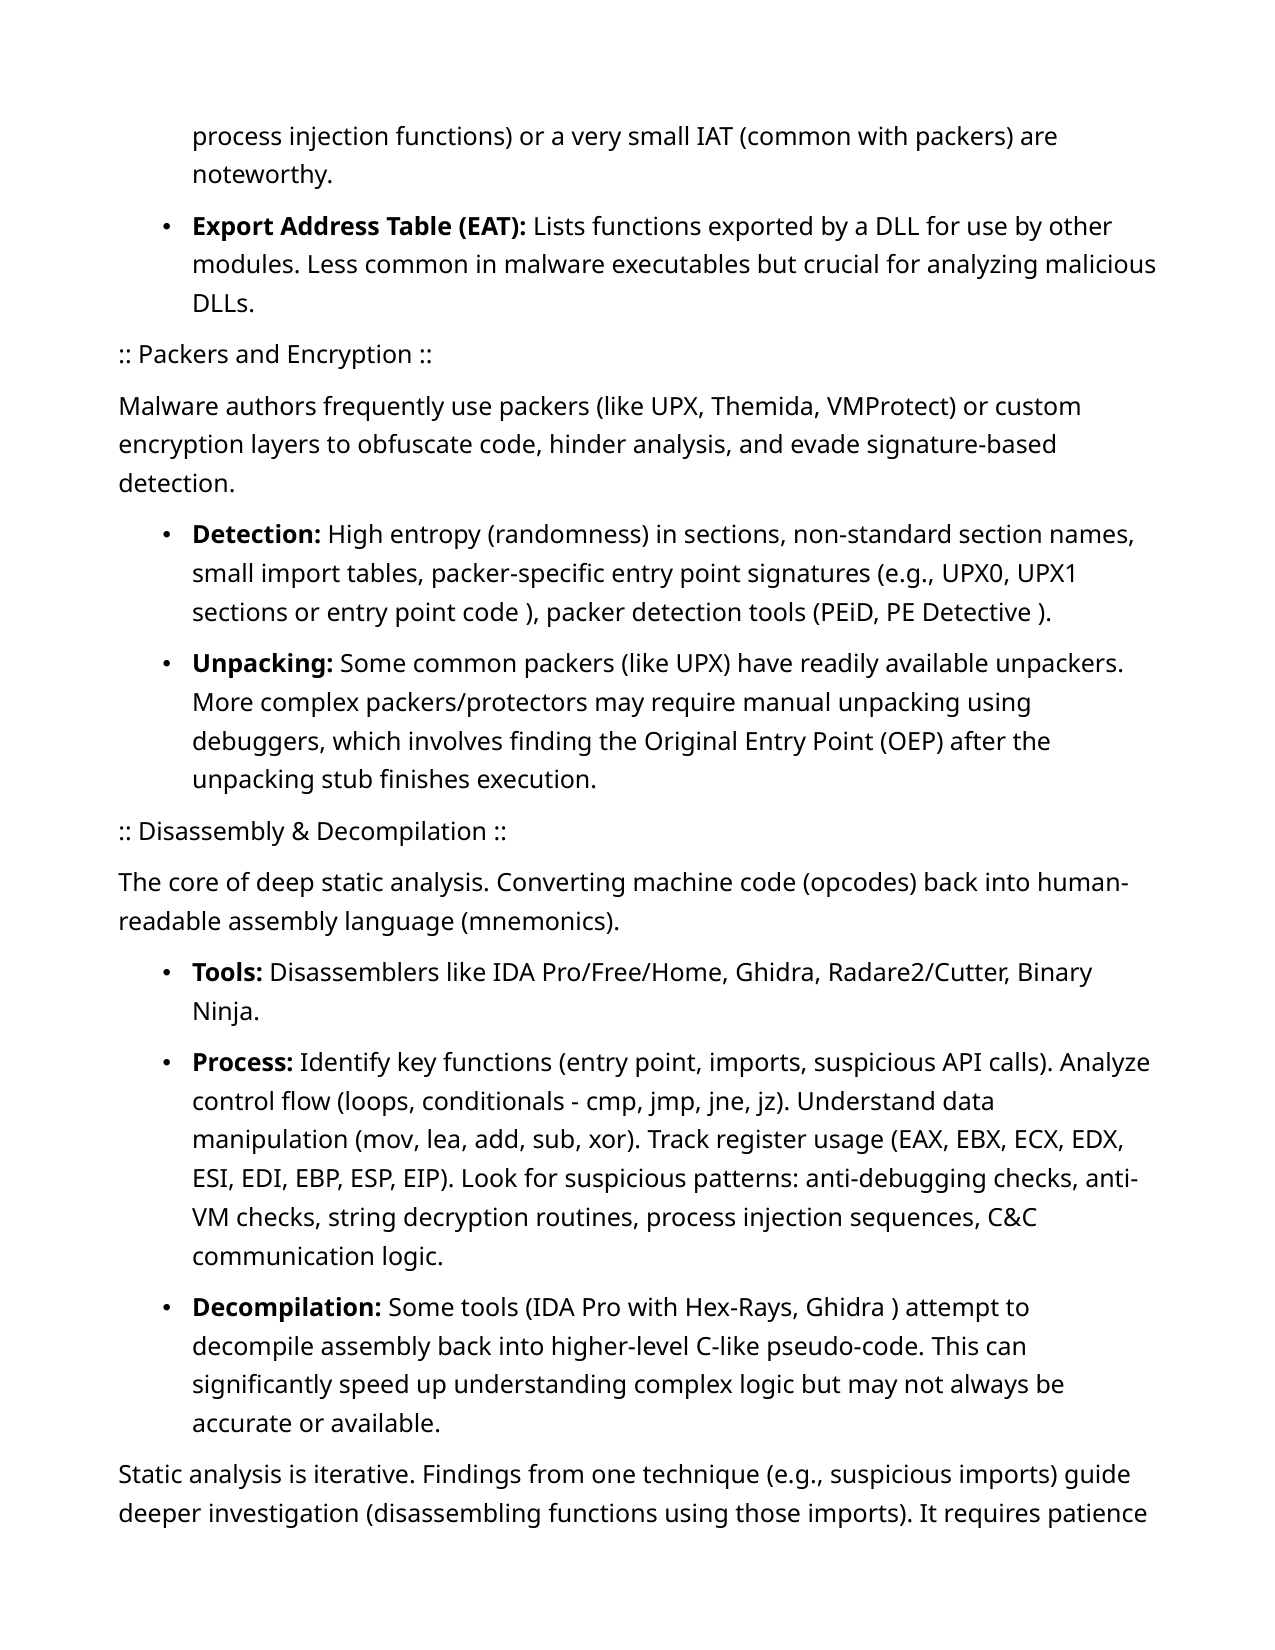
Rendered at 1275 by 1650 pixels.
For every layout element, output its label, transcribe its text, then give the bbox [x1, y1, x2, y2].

list process injection functions) or a very small IAT (common with packers) are noteworthy. [162, 118, 1157, 191]
text Static analysis is iterative. Findings from one technique (e.g., suspicious imports) guide deeper investigation (disassembling functions using those imports). It requires patience [118, 1457, 1157, 1530]
list Decompilation: Some tools (IDA Pro with Hex-Rays, Ghidra ) attempt to decompile assembly back into higher-level C-like pseudo-code. This can significantly speed up understanding complex logic but may not always be accurate or available. [162, 1289, 1157, 1440]
list Process: Identify key functions (entry point, imports, suspicious API calls). Analyze control flow (loops, conditionals - cmp, jmp, jne, jz). Understand data manipulation (mov, lea, add, sub, xor). Track register usage (EAX, EBX, ECX, EDX, ESI, EDI, EBP, ESP, EIP). Look for suspicious patterns: anti-debugging checks, anti-VM checks, string decryption routines, process injection sequences, C&C communication logic. [162, 1044, 1157, 1272]
list Detection: High entropy (randomness) in sections, non-standard section names, small import tables, packer-specific entry point signatures (e.g., UPX0, UPX1 sections or entry point code ), packer detection tools (PEiD, PE Detective ). [162, 517, 1157, 628]
text :: Disassembly & Decompilation :: [118, 813, 1157, 847]
text Malware authors frequently use packers (like UPX, Themida, VMProtect) or custom encryption layers to obfuscate code, hinder analysis, and evade signature-based detection. [118, 388, 1157, 500]
list Export Address Table (EAT): Lists functions exported by a DLL for use by other modules. Less common in malware executables but crucial for analyzing malicious DLLs. [162, 208, 1157, 320]
text :: Packers and Encryption :: [118, 337, 1157, 371]
list Tools: Disassemblers like IDA Pro/Free/Home, Ghidra, Radare2/Cutter, Binary Ninja. [162, 954, 1157, 1027]
list Unpacking: Some common packers (like UPX) have readily available unpackers. More complex packers/protectors may require manual unpacking using debuggers, which involves finding the Original Entry Point (OEP) after the unpacking stub finishes execution. [162, 646, 1157, 796]
text The core of deep static analysis. Converting machine code (opcodes) back into human-readable assembly language (mnemonics). [118, 864, 1157, 937]
